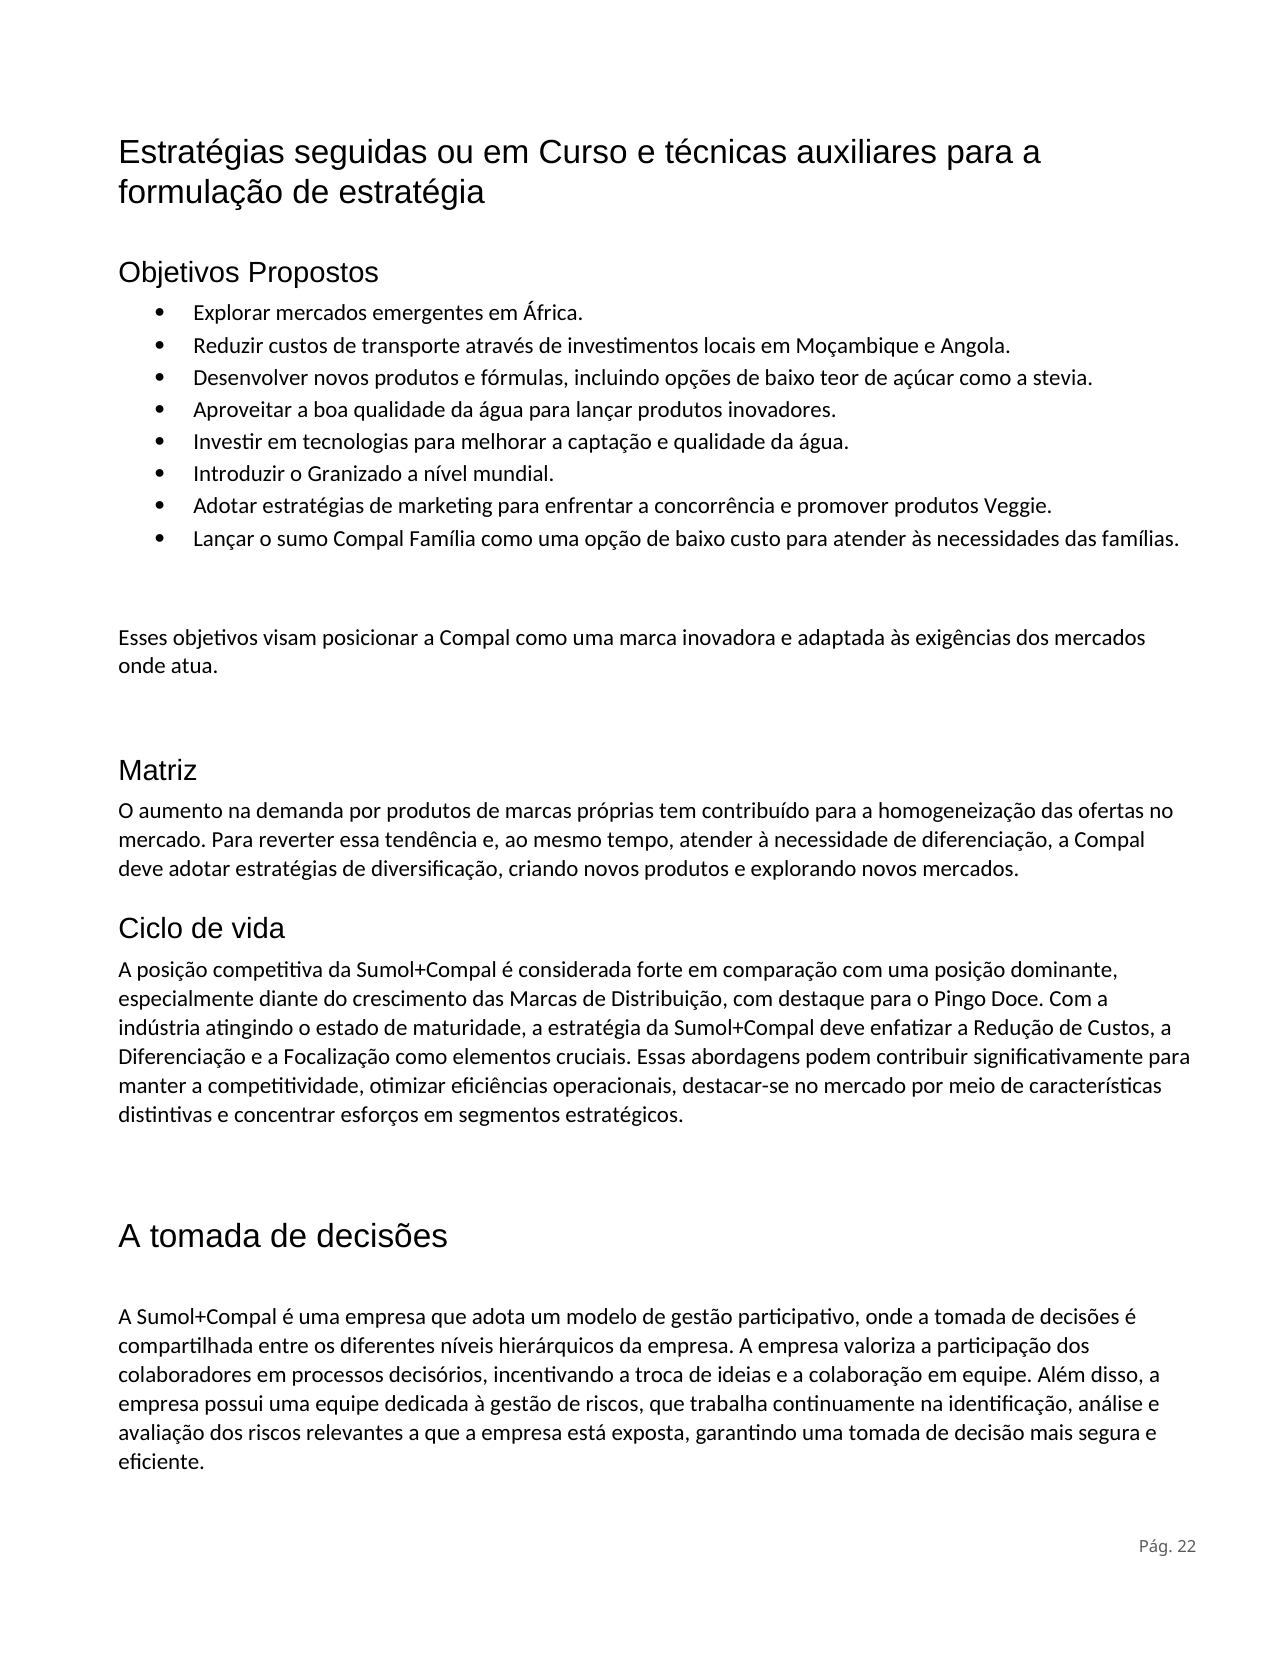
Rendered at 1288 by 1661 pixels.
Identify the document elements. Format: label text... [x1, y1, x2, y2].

text A Sumol+Compal é uma empresa que adota um modelo de gestão participativo, onde a tomada de decisões é compartilhada entre os diferentes níveis hierárquicos da empresa. A empresa valoriza a participação dos colaboradores em processos decisórios, incentivando a troca de ideias e a colaboração em equipe. Além disso, a empresa possui uma equipe dedicada à gestão de riscos, que trabalha continuamente na identificação, análise e avaliação dos riscos relevantes a que a empresa está exposta, garantindo uma tomada de decisão mais segura e eficiente. [118, 1302, 1196, 1475]
list Investir em tecnologias para melhorar a captação e qualidade da água. [156, 427, 1196, 455]
text O aumento na demanda por produtos de marcas próprias tem contribuído para a homogeneização das ofertas no mercado. Para reverter essa tendência e, ao mesmo tempo, atender à necessidade de diferenciação, a Compal deve adotar estratégias de diversificação, criando novos produtos e explorando novos mercados. [118, 796, 1196, 883]
list Lançar o sumo Compal Família como uma opção de baixo custo para atender às necessidades das famílias. [156, 524, 1196, 552]
subtitle Objetivos Propostos [118, 254, 1196, 288]
list Desenvolver novos produtos e fórmulas, incluindo opções de baixo teor de açúcar como a stevia. [156, 363, 1196, 391]
text Esses objetivos visam posicionar a Compal como uma marca inovadora e adaptada às exigências dos mercados onde atua. [118, 623, 1196, 680]
list Aproveitar a boa qualidade da água para lançar produtos inovadores. [156, 395, 1196, 423]
list Adotar estratégias de marketing para enfrentar a concorrência e promover produtos Veggie. [156, 492, 1196, 520]
list Introduzir o Granizado a nível mundial. [156, 459, 1196, 487]
list Reduzir custos de transporte através de investimentos locais em Moçambique e Angola. [156, 331, 1196, 359]
subtitle Ciclo de vida [118, 911, 1196, 944]
subtitle Estratégias seguidas ou em Curso e técnicas auxiliares para a formulação de estratégia [118, 132, 1196, 211]
subtitle A tomada de decisões [118, 1216, 1196, 1255]
subtitle Matriz [118, 752, 1196, 786]
text A posição competitiva da Sumol+Compal é considerada forte em comparação com uma posição dominante, especialmente diante do crescimento das Marcas de Distribuição, com destaque para o Pingo Doce. Com a indústria atingindo o estado de maturidade, a estratégia da Sumol+Compal deve enfatizar a Redução de Custos, a Diferenciação e a Focalização como elementos cruciais. Essas abordagens podem contribuir significativamente para manter a competitividade, otimizar eficiências operacionais, destacar-se no mercado por meio de características distintivas e concentrar esforços em segmentos estratégicos. [118, 955, 1196, 1128]
list Explorar mercados emergentes em África. [156, 298, 1196, 327]
